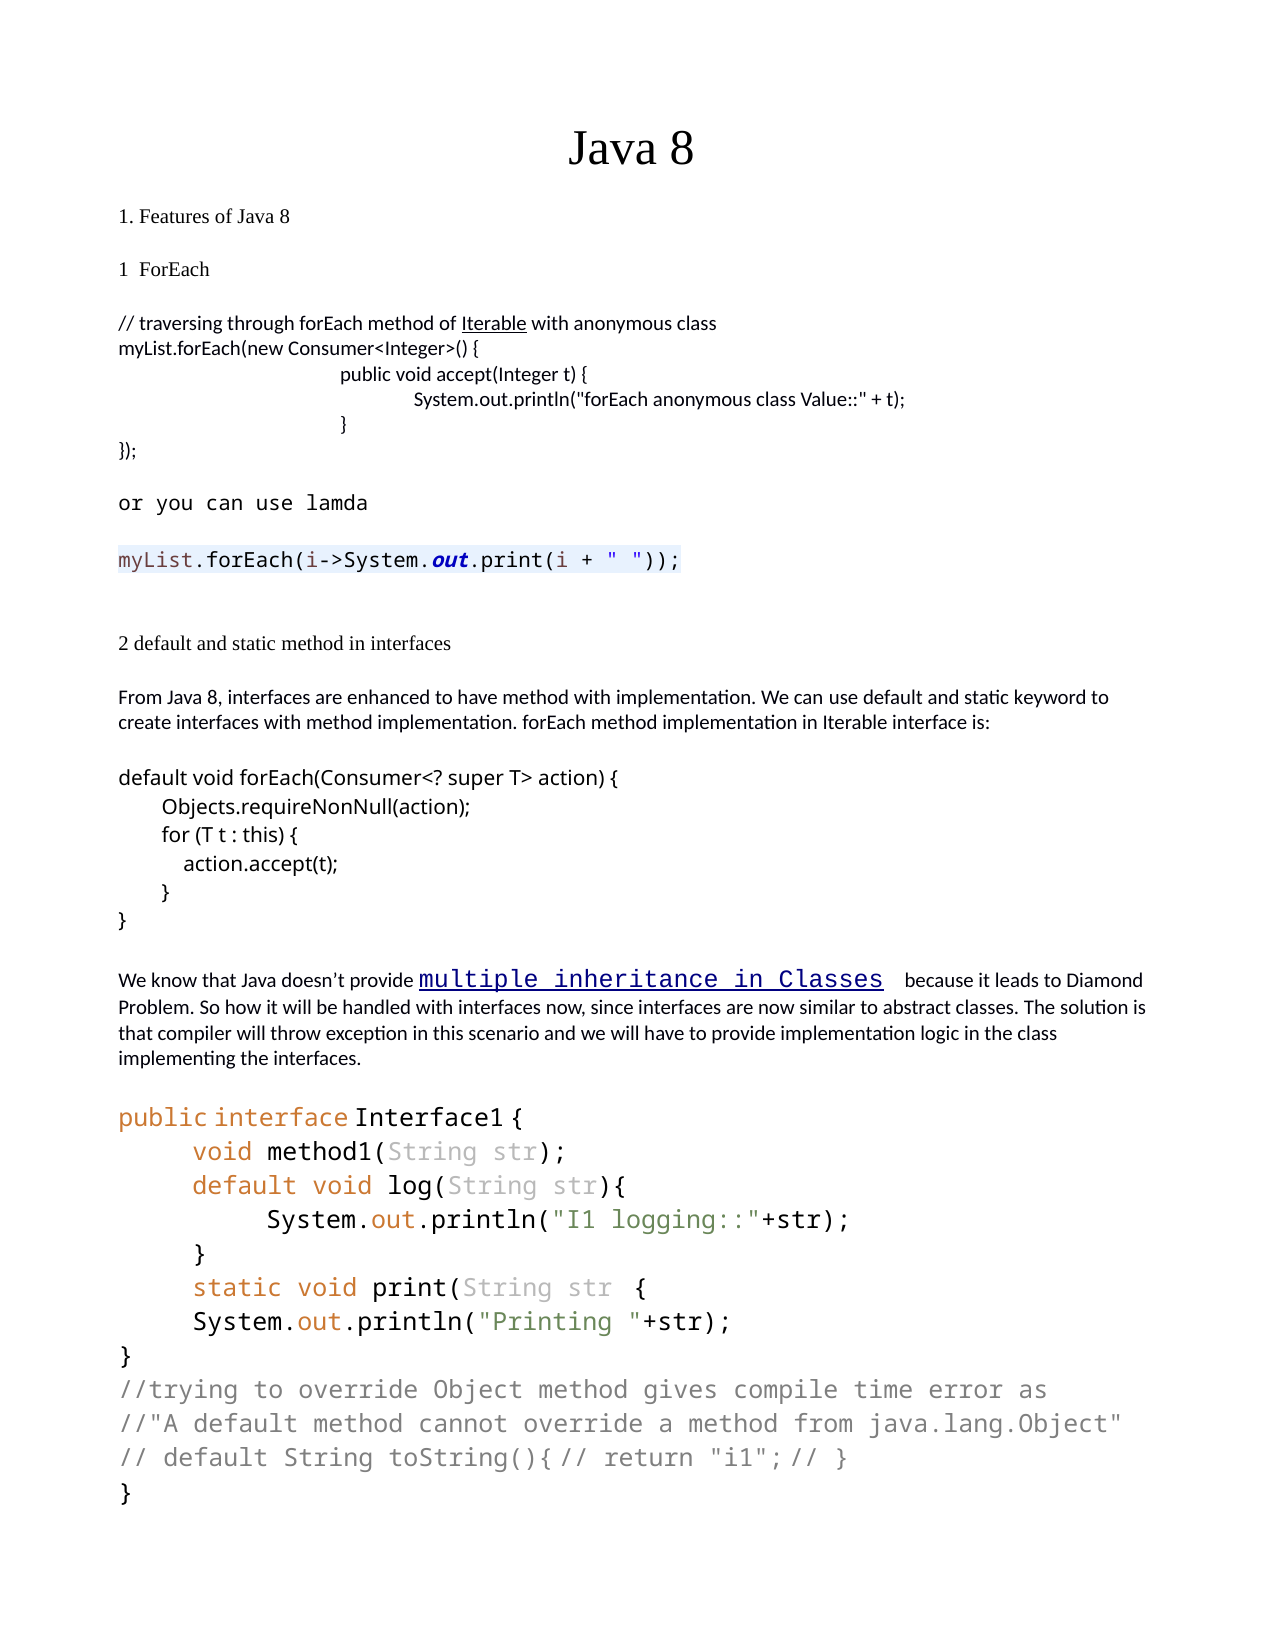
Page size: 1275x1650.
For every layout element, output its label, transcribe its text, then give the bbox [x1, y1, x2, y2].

text default void log(String str){ [118, 1168, 1157, 1202]
text } [118, 1338, 1157, 1372]
text default void forEach(Consumer<? super T> action) { [118, 763, 1157, 792]
text Objects.requireNonNull(action); [118, 792, 1157, 820]
text Java 8 [118, 118, 1157, 176]
text 2 default and static method in interfaces [118, 631, 1157, 655]
text myList.forEach(new Consumer<Integer>() { [118, 335, 1157, 361]
text We know that Java doesn’t provide multiple inheritance in Classes because it leads to Diamond Problem. So how it will be handled with interfaces now, since interfaces are now similar to abstract classes. The solution is that compiler will throw exception in this scenario and we will have to provide implementation logic in the class implementing the interfaces. [118, 963, 1157, 1071]
text public void accept(Integer t) { [118, 361, 1157, 386]
text public interface Interface1 { [118, 1099, 1157, 1133]
text 1. Features of Java 8 [118, 204, 1157, 228]
text }); [118, 437, 1157, 462]
text } [118, 877, 1157, 906]
text System.out.println("I1 logging::"+str); [118, 1202, 1157, 1236]
text action.accept(t); [118, 849, 1157, 877]
text // default String toString(){ // return "i1"; // } [118, 1440, 1157, 1474]
text void method1(String str); [118, 1133, 1157, 1168]
text System.out.println("Printing "+str); [118, 1304, 1157, 1338]
text } [118, 1236, 1157, 1270]
text System.out.println("forEach anonymous class Value::" + t); [118, 386, 1157, 412]
text for (T t : this) { [118, 820, 1157, 849]
text 1 ForEach [118, 257, 1157, 281]
text static void print(String str { [118, 1270, 1157, 1304]
text From Java 8, interfaces are enhanced to have method with implementation. We can use default and static keyword to create interfaces with method implementation. forEach method implementation in Iterable interface is: [118, 684, 1157, 735]
text //trying to override Object method gives compile time error as [118, 1372, 1157, 1406]
text } [118, 1474, 1157, 1508]
text //"A default method cannot override a method from java.lang.Object" [118, 1406, 1157, 1440]
text } [118, 412, 1157, 437]
text myList.forEach(i->System.out.print(i + " ")); [118, 545, 1157, 573]
text } [118, 906, 1157, 934]
text or you can use lamda [118, 488, 1157, 516]
text // traversing through forEach method of Iterable with anonymous class [118, 310, 1157, 335]
